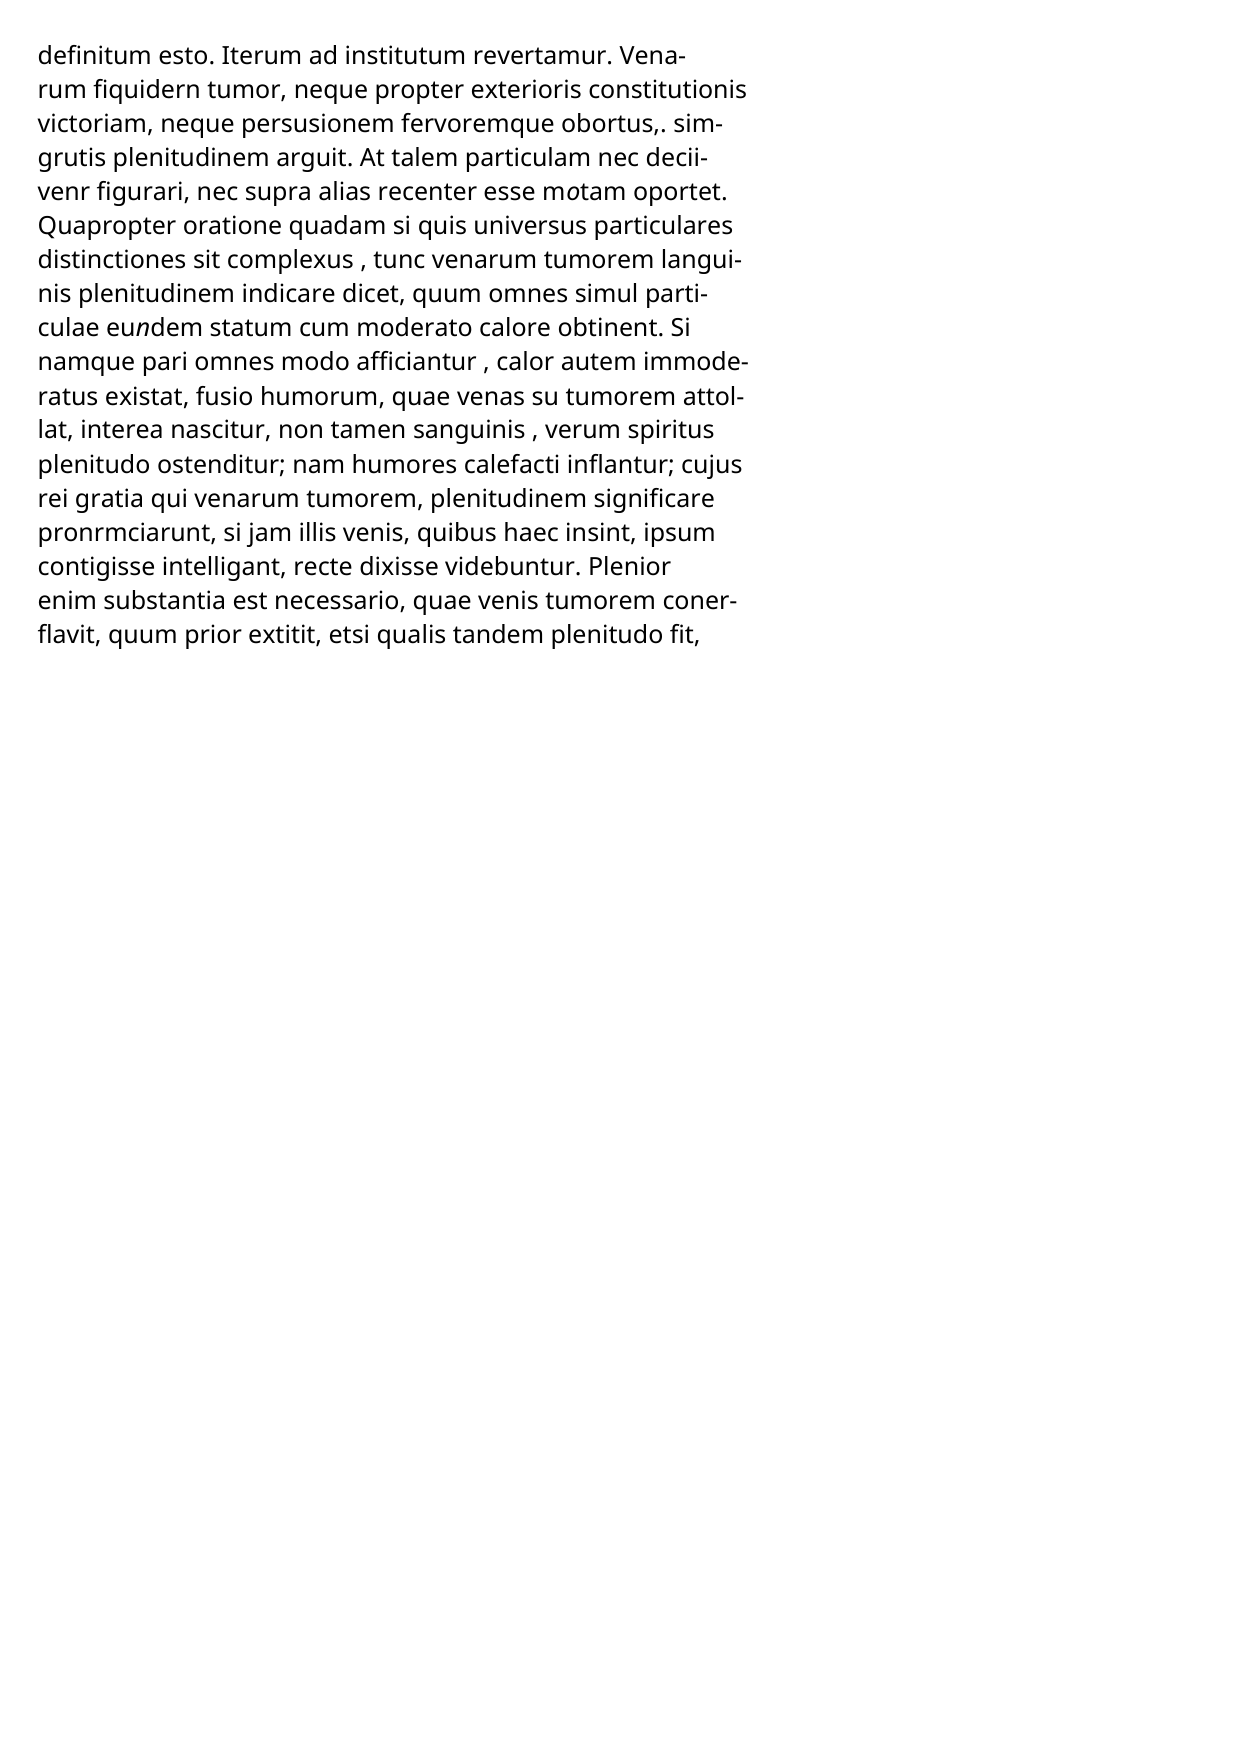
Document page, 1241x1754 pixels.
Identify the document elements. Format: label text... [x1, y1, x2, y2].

text definitum esto. Iterum ad institutum revertamur. Vena- rum fiquidern tumor, neque propter exterioris constitutionis victoriam, neque persusionem fervoremque obortus,. sim- grutis plenitudinem arguit. At talem particulam nec decii- venr figurari, nec supra alias recenter esse motam oportet. Quapropter oratione quadam si quis universus particulares distinctiones sit complexus , tunc venarum tumorem langui- nis plenitudinem indicare dicet, quum omnes simul parti- culae eundem statum cum moderato calore obtinent. Si namque pari omnes modo afficiantur , calor autem immode- ratus existat, fusio humorum, quae venas su tumorem attol- lat, interea nascitur, non tamen sanguinis , verum spiritus plenitudo ostenditur; nam humores calefacti inflantur; cujus rei gratia qui venarum tumorem, plenitudinem significare pronrmciarunt, si jam illis venis, quibus haec insint, ipsum contigisse intelligant, recte dixisse videbuntur. Plenior enim substantia est necessario, quae venis tumorem coner- flavit, quum prior extitit, etsi qualis tandem plenitudo fit, [37, 37, 1203, 651]
